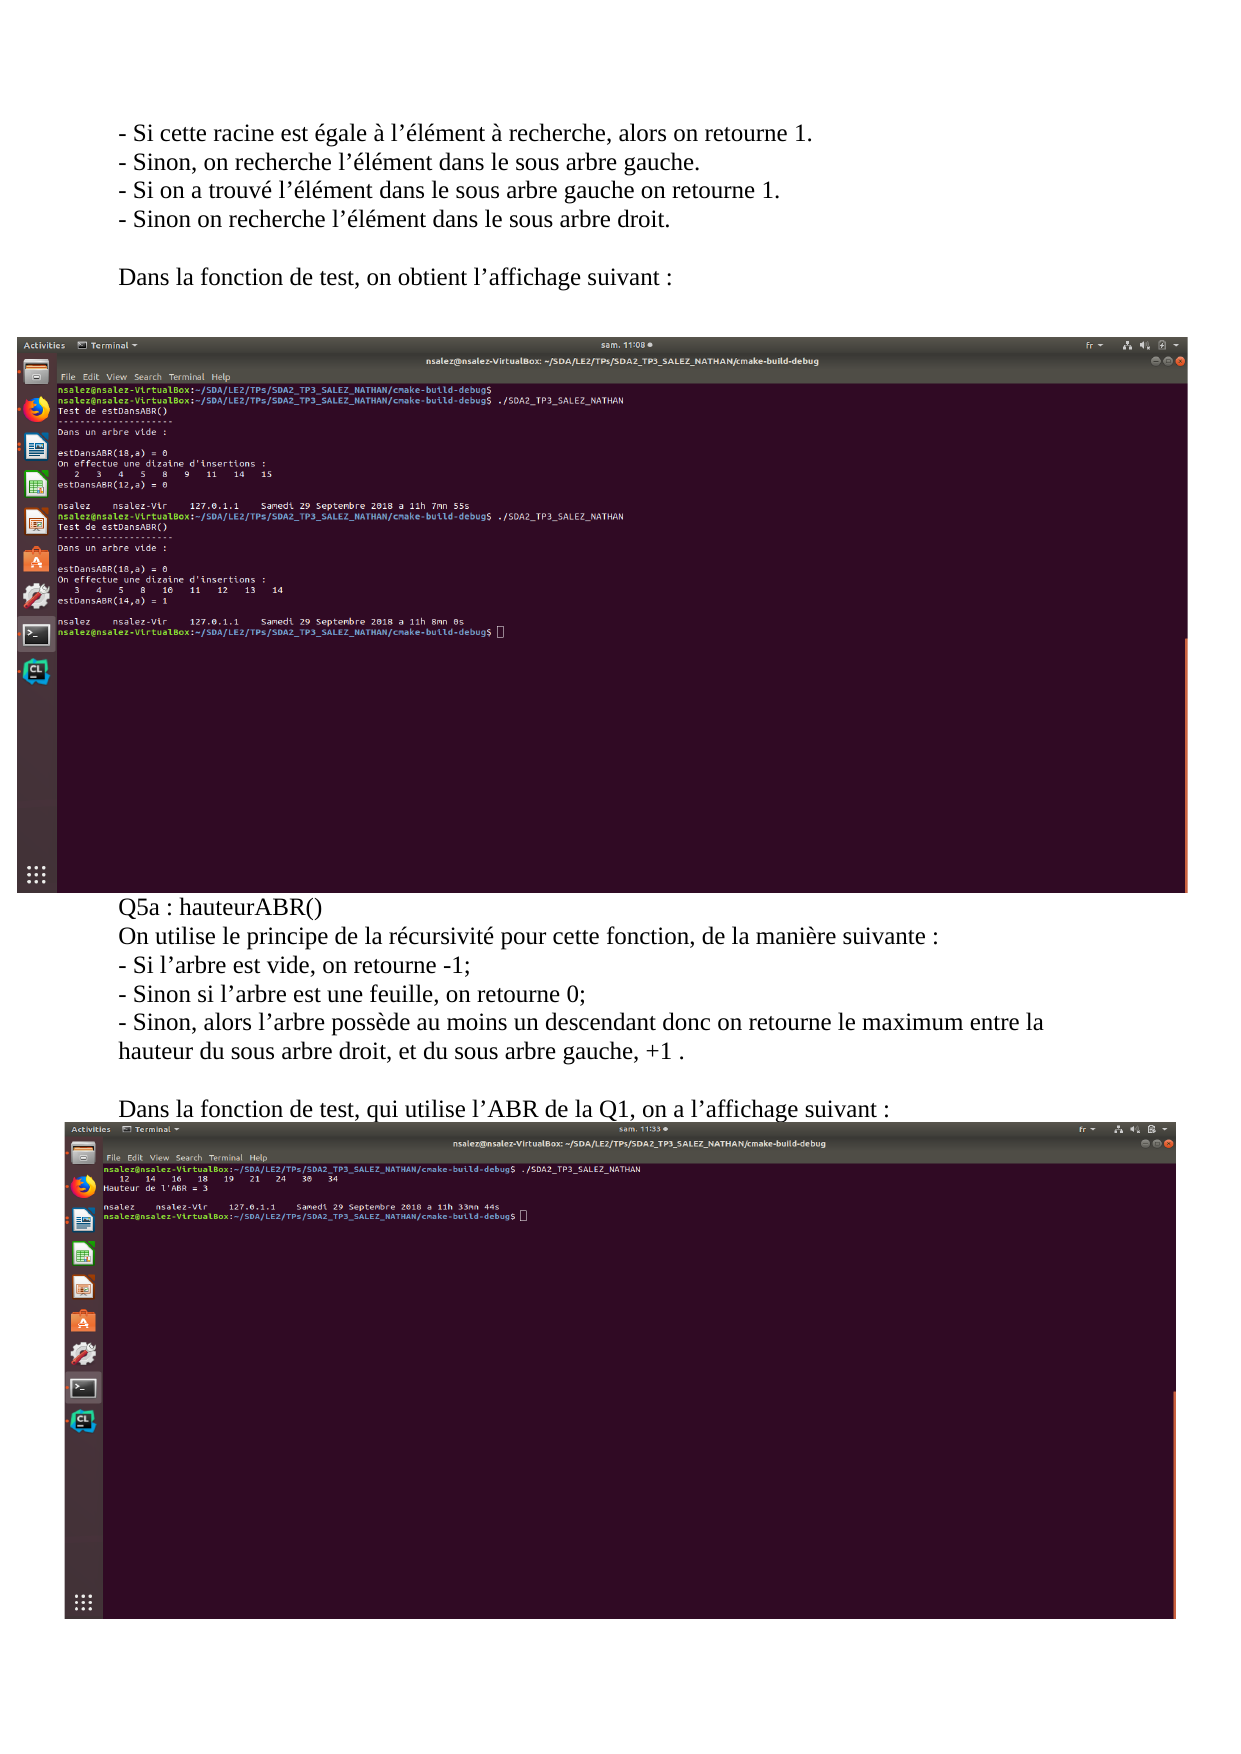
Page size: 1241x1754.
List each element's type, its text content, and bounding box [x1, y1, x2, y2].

text - Si on a trouvé l’élément dans le sous arbre gauche on retourne 1. [118, 176, 1122, 204]
picture [64, 1122, 1176, 1619]
text Dans la fonction de test, on obtient l’affichage suivant : [118, 262, 1122, 291]
text - Sinon, alors l’arbre possède au moins un descendant donc on retourne le maximum entre la hauteur du sous arbre droit, et du sous arbre gauche, +1 . [118, 1007, 1122, 1065]
text - Sinon si l’arbre est une feuille, on retourne 0; [118, 979, 1122, 1007]
picture [17, 337, 1188, 893]
text Dans la fonction de test, qui utilise l’ABR de la Q1, on a l’affichage suivant : [118, 1094, 1122, 1122]
text [118, 319, 1122, 337]
text - Sinon, on recherche l’élément dans le sous arbre gauche. [118, 147, 1122, 176]
text - Si cette racine est égale à l’élément à recherche, alors on retourne 1. [118, 118, 1122, 147]
text On utilise le principe de la récursivité pour cette fonction, de la manière suivante : [118, 921, 1122, 950]
text - Si l’arbre est vide, on retourne -1; [118, 950, 1122, 979]
text - Sinon on recherche l’élément dans le sous arbre droit. [118, 204, 1122, 233]
text Q5a : hauteurABR() [118, 893, 1122, 921]
